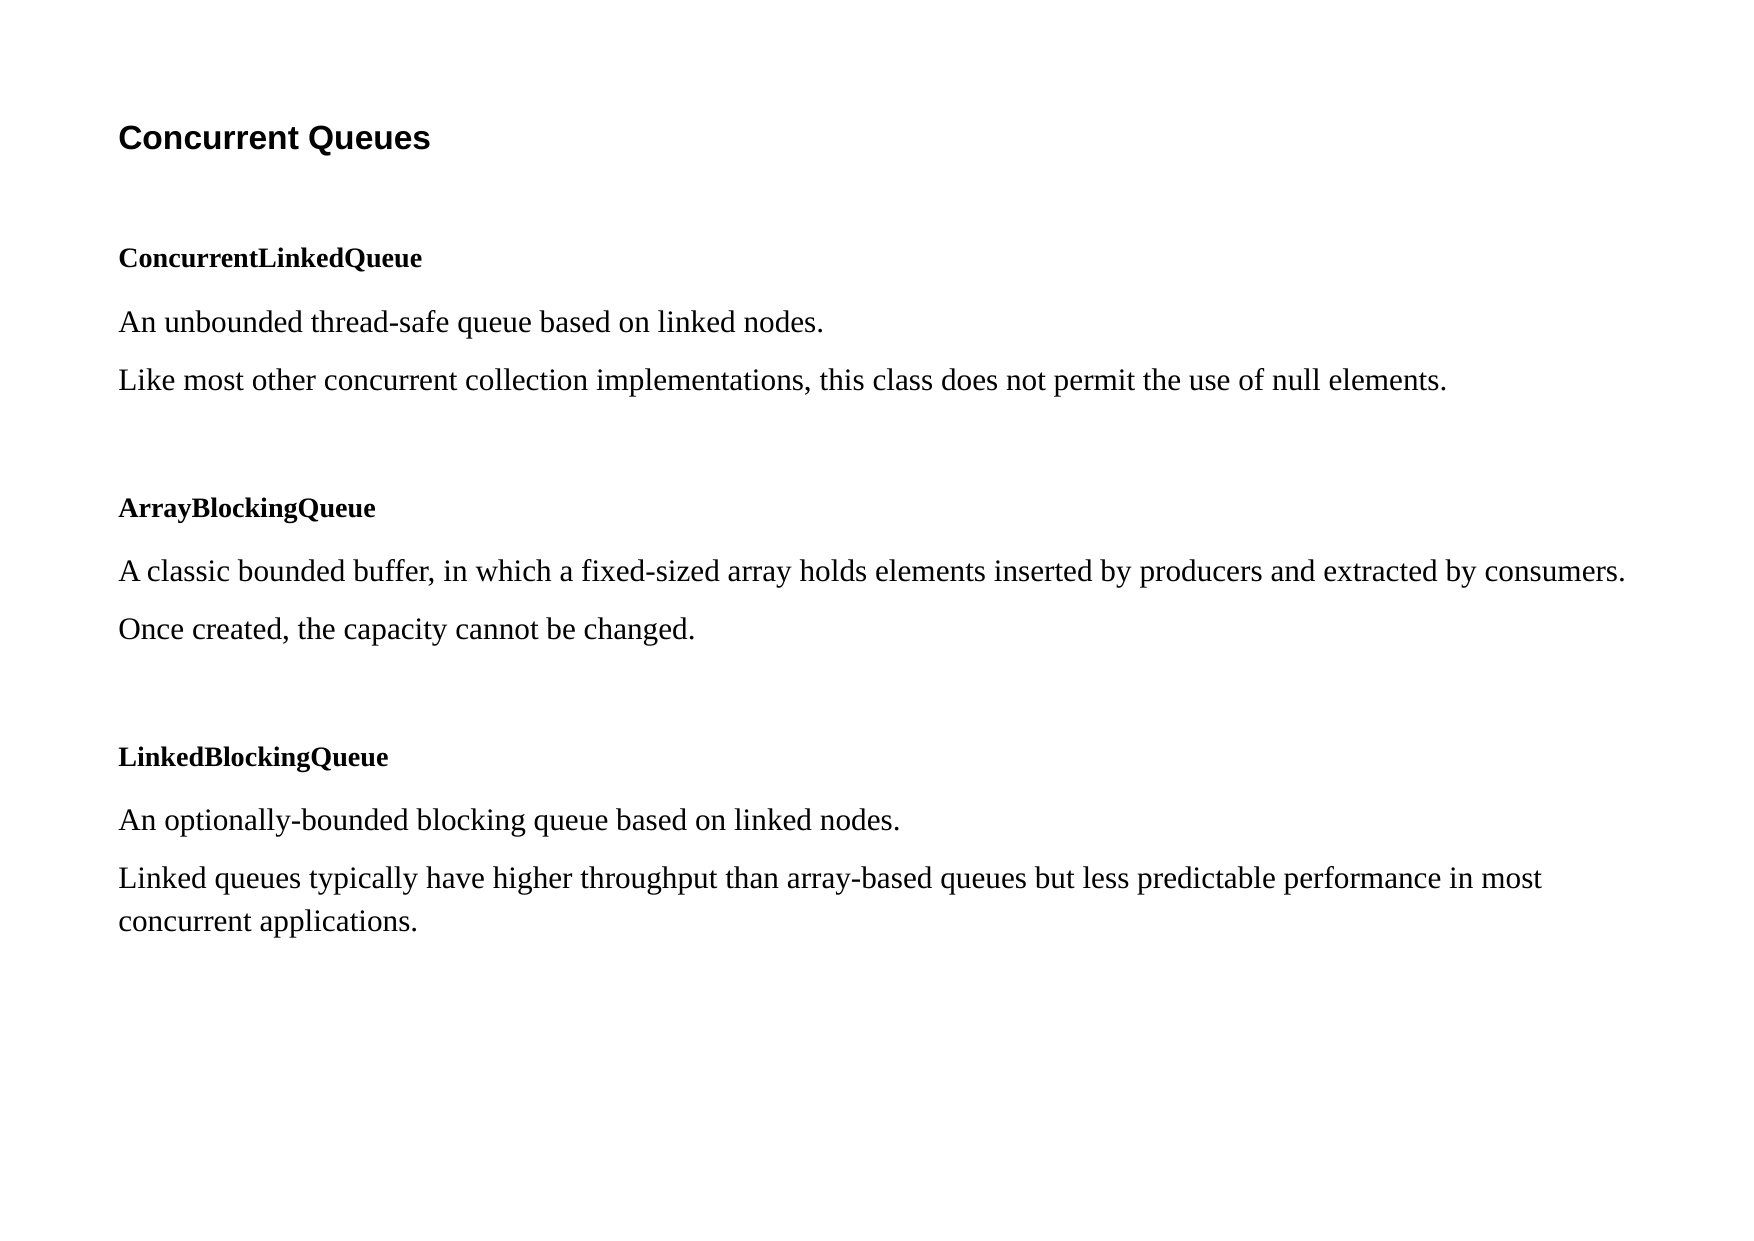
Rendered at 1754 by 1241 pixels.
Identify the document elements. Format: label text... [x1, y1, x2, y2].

text An optionally-bounded blocking queue based on linked nodes. [118, 802, 1635, 838]
text A classic bounded buffer, in which a fixed-sized array holds elements inserted by producers and extracted by consumers. [118, 552, 1635, 588]
text Like most other concurrent collection implementations, this class does not permit the use of null elements. [118, 361, 1635, 397]
subtitle LinkedBlockingQueue [118, 740, 1635, 772]
text An unbounded thread-safe queue based on linked nodes. [118, 303, 1635, 339]
subtitle ArrayBlockingQueue [118, 491, 1635, 523]
text Linked queues typically have higher throughput than array-based queues but less predictable performance in most concurrent applications. [118, 859, 1635, 938]
subtitle ConcurrentLinkedQueue [118, 242, 1635, 274]
subtitle Concurrent Queues [118, 118, 1635, 157]
text Once created, the capacity cannot be changed. [118, 610, 1635, 646]
